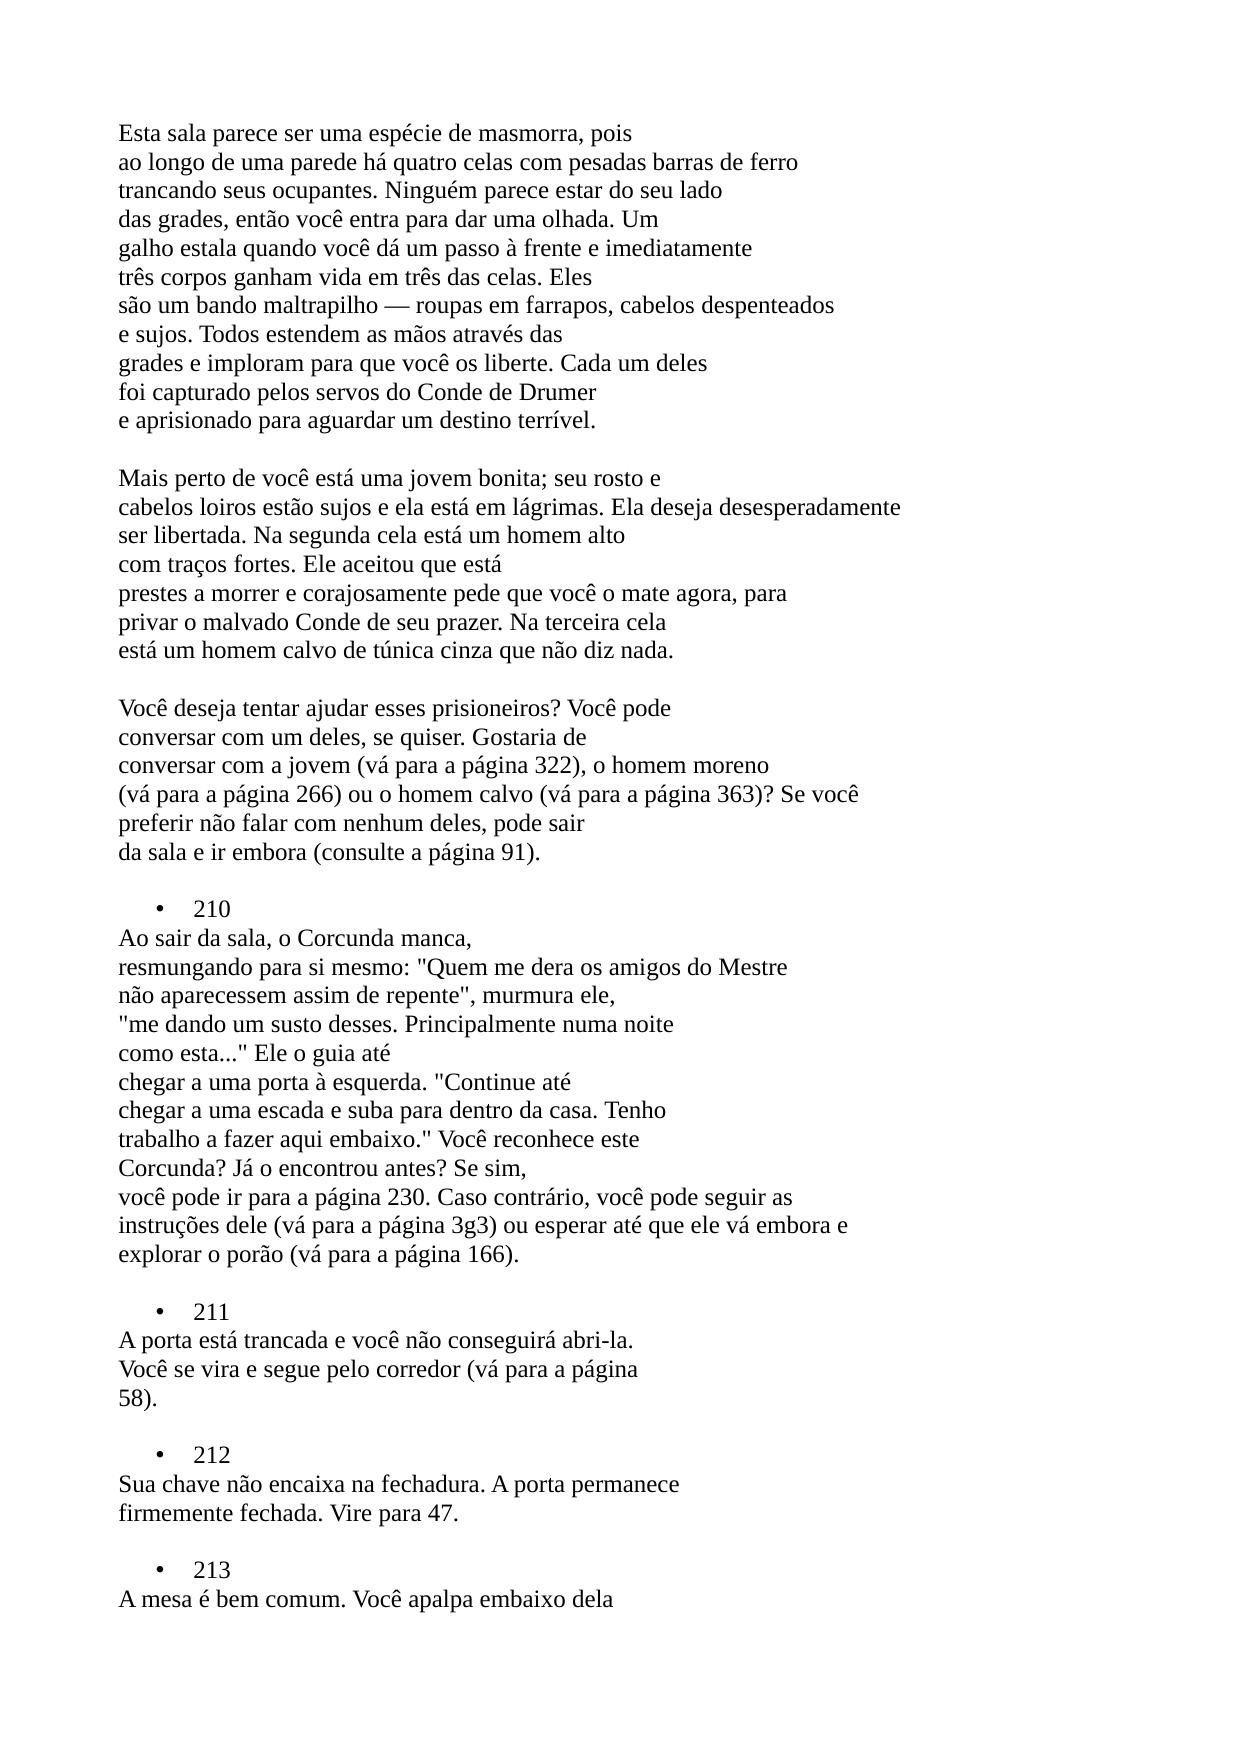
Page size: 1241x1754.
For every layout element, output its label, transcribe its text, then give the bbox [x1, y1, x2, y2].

text Esta sala parece ser uma espécie de masmorra, pois [118, 118, 1122, 147]
text Corcunda? Já o encontrou antes? Se sim, [118, 1153, 1122, 1182]
text trancando seus ocupantes. Ninguém parece estar do seu lado [118, 176, 1122, 204]
text A mesa é bem comum. Você apalpa embaixo dela [118, 1584, 1122, 1613]
text conversar com a jovem (vá para a página 322), o homem moreno [118, 751, 1122, 779]
text ser libertada. Na segunda cela está um homem alto [118, 521, 1122, 549]
text Ao sair da sala, o Corcunda manca, [118, 923, 1122, 952]
text são um bando maltrapilho — roupas em farrapos, cabelos despenteados [118, 291, 1122, 319]
text preferir não falar com nenhum deles, pode sair [118, 808, 1122, 837]
text explorar o porão (vá para a página 166). [118, 1239, 1122, 1268]
text "me dando um susto desses. Principalmente numa noite [118, 1009, 1122, 1038]
text trabalho a fazer aqui embaixo." Você reconhece este [118, 1124, 1122, 1153]
text prestes a morrer e corajosamente pede que você o mate agora, para [118, 578, 1122, 607]
text (vá para a página 266) ou o homem calvo (vá para a página 363)? Se você [118, 779, 1122, 808]
text chegar a uma porta à esquerda. "Continue até [118, 1067, 1122, 1096]
text grades e imploram para que você os liberte. Cada um deles [118, 348, 1122, 377]
text e sujos. Todos estendem as mãos através das [118, 319, 1122, 348]
text Mais perto de você está uma jovem bonita; seu rosto e [118, 463, 1122, 492]
list 212 [156, 1441, 1122, 1469]
text Sua chave não encaixa na fechadura. A porta permanece [118, 1469, 1122, 1498]
text e aprisionado para aguardar um destino terrível. [118, 406, 1122, 434]
text Você deseja tentar ajudar esses prisioneiros? Você pode [118, 693, 1122, 722]
text das grades, então você entra para dar uma olhada. Um [118, 204, 1122, 233]
text da sala e ir embora (consulte a página 91). [118, 837, 1122, 866]
text cabelos loiros estão sujos e ela está em lágrimas. Ela deseja desesperadamente [118, 492, 1122, 521]
text A porta está trancada e você não conseguirá abri-la. [118, 1326, 1122, 1354]
text galho estala quando você dá um passo à frente e imediatamente [118, 233, 1122, 262]
text você pode ir para a página 230. Caso contrário, você pode seguir as [118, 1182, 1122, 1211]
text como esta..." Ele o guia até [118, 1038, 1122, 1067]
text Você se vira e segue pelo corredor (vá para a página [118, 1354, 1122, 1383]
text conversar com um deles, se quiser. Gostaria de [118, 722, 1122, 751]
text privar o malvado Conde de seu prazer. Na terceira cela [118, 607, 1122, 636]
text com traços fortes. Ele aceitou que está [118, 549, 1122, 578]
list 211 [156, 1297, 1122, 1326]
text firmemente fechada. Vire para 47. [118, 1498, 1122, 1527]
text 58). [118, 1383, 1122, 1412]
text resmungando para si mesmo: "Quem me dera os amigos do Mestre [118, 952, 1122, 981]
text está um homem calvo de túnica cinza que não diz nada. [118, 636, 1122, 664]
list 213 [156, 1556, 1122, 1584]
text chegar a uma escada e suba para dentro da casa. Tenho [118, 1096, 1122, 1124]
list 210 [156, 894, 1122, 923]
text não aparecessem assim de repente", murmura ele, [118, 981, 1122, 1009]
text ao longo de uma parede há quatro celas com pesadas barras de ferro [118, 147, 1122, 176]
text foi capturado pelos servos do Conde de Drumer [118, 377, 1122, 406]
text três corpos ganham vida em três das celas. Eles [118, 262, 1122, 291]
text instruções dele (vá para a página 3g3) ou esperar até que ele vá embora e [118, 1211, 1122, 1239]
